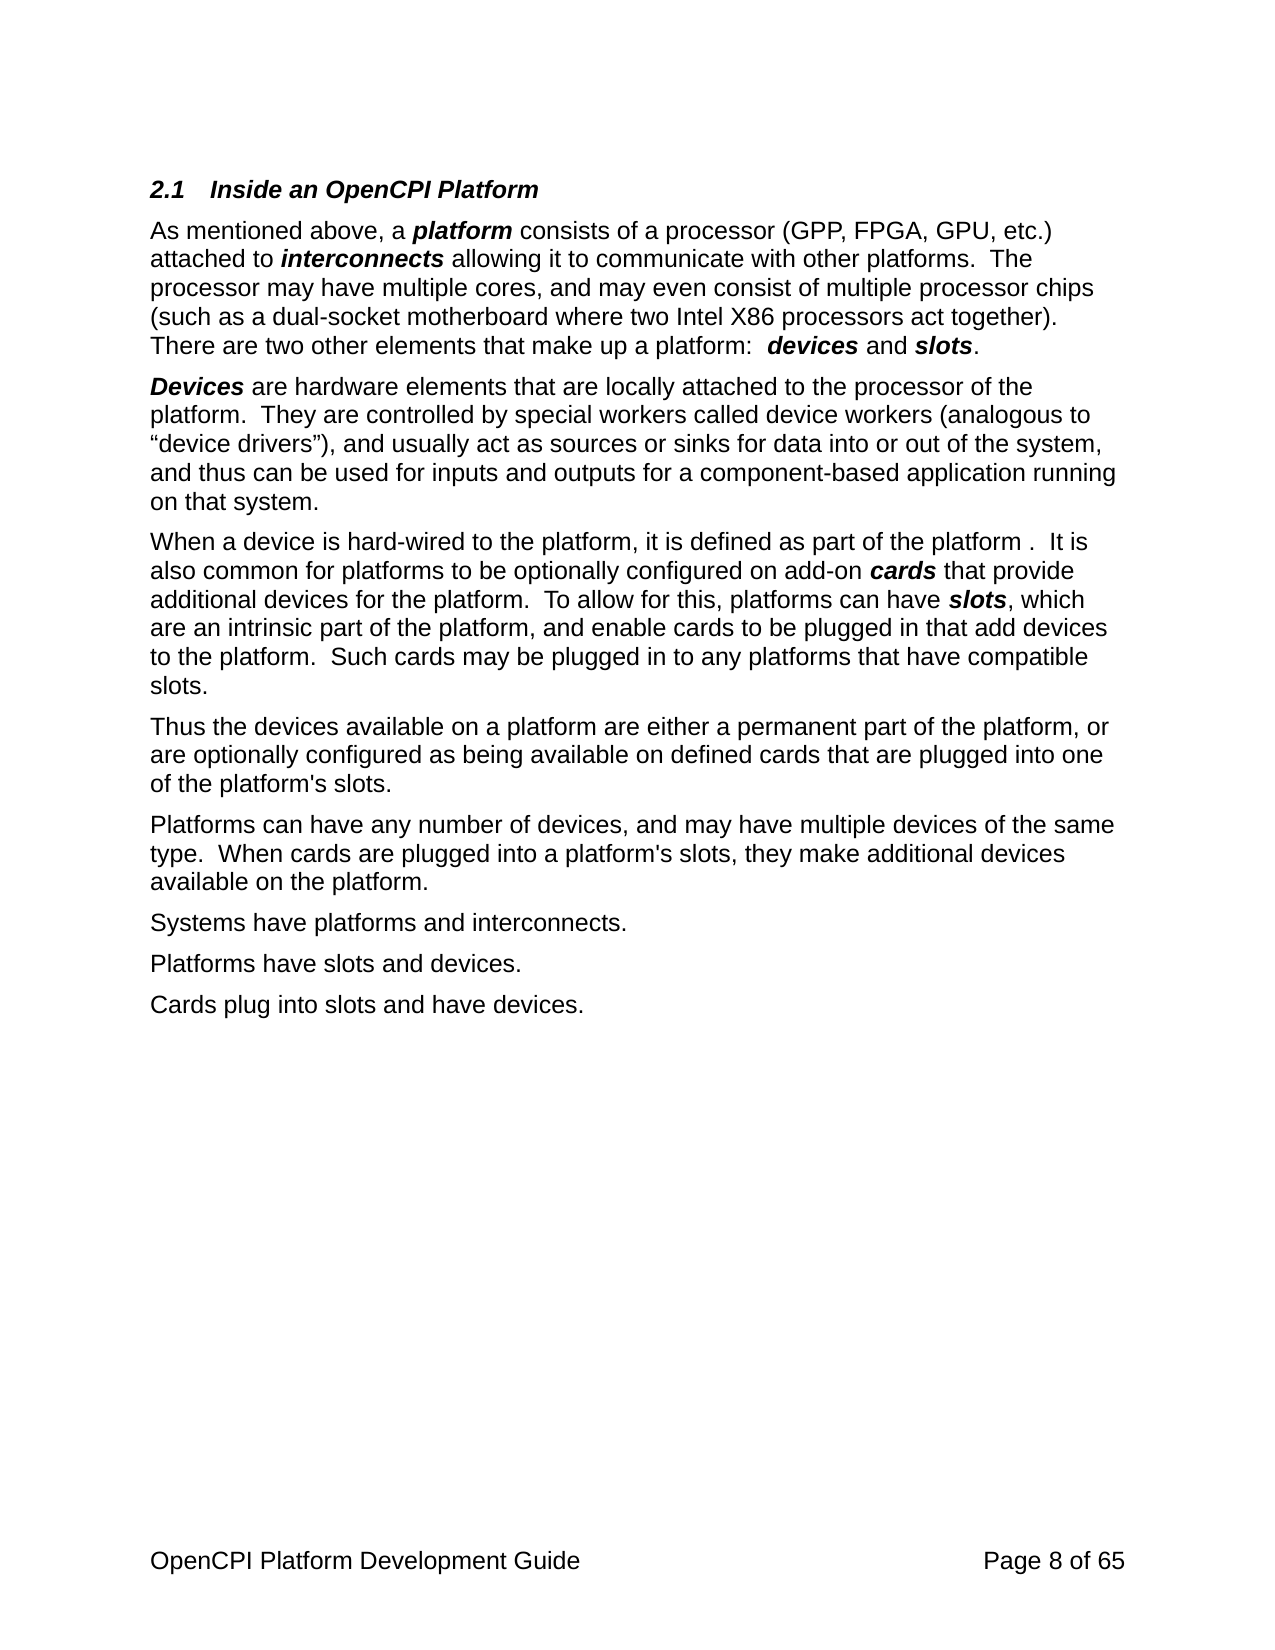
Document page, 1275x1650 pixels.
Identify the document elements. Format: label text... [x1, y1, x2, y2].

text Platforms have slots and devices. [150, 949, 1125, 978]
text Cards plug into slots and have devices. [150, 989, 1125, 1018]
text Thus the devices available on a platform are either a permanent part of the platform, or are optionally configured as being available on defined cards that are plugged into one of the platform's slots. [150, 712, 1125, 798]
text Systems have platforms and interconnects. [150, 908, 1125, 937]
text Devices are hardware elements that are locally attached to the processor of the platform. They are controlled by special workers called device workers (analogous to “device drivers”), and usually act as sources or sinks for data into or out of the system, and thus can be used for inputs and outputs for a component-based application running on that system. [150, 371, 1125, 515]
subtitle Inside an OpenCPI Platform [150, 175, 1125, 204]
text As mentioned above, a platform consists of a processor (GPP, FPGA, GPU, etc.) attached to interconnects allowing it to communicate with other platforms. The processor may have multiple cores, and may even consist of multiple processor chips (such as a dual-socket motherboard where two Intel X86 processors act together). There are two other elements that make up a platform: devices and slots. [150, 216, 1125, 359]
text Platforms can have any number of devices, and may have multiple devices of the same type. When cards are plugged into a platform's slots, they make additional devices available on the platform. [150, 810, 1125, 896]
text When a device is hard-wired to the platform, it is defined as part of the platform . It is also common for platforms to be optionally configured on add-on cards that provide additional devices for the platform. To allow for this, platforms can have slots, which are an intrinsic part of the platform, and enable cards to be plugged in that add devices to the platform. Such cards may be plugged in to any platforms that have compatible slots. [150, 527, 1125, 700]
